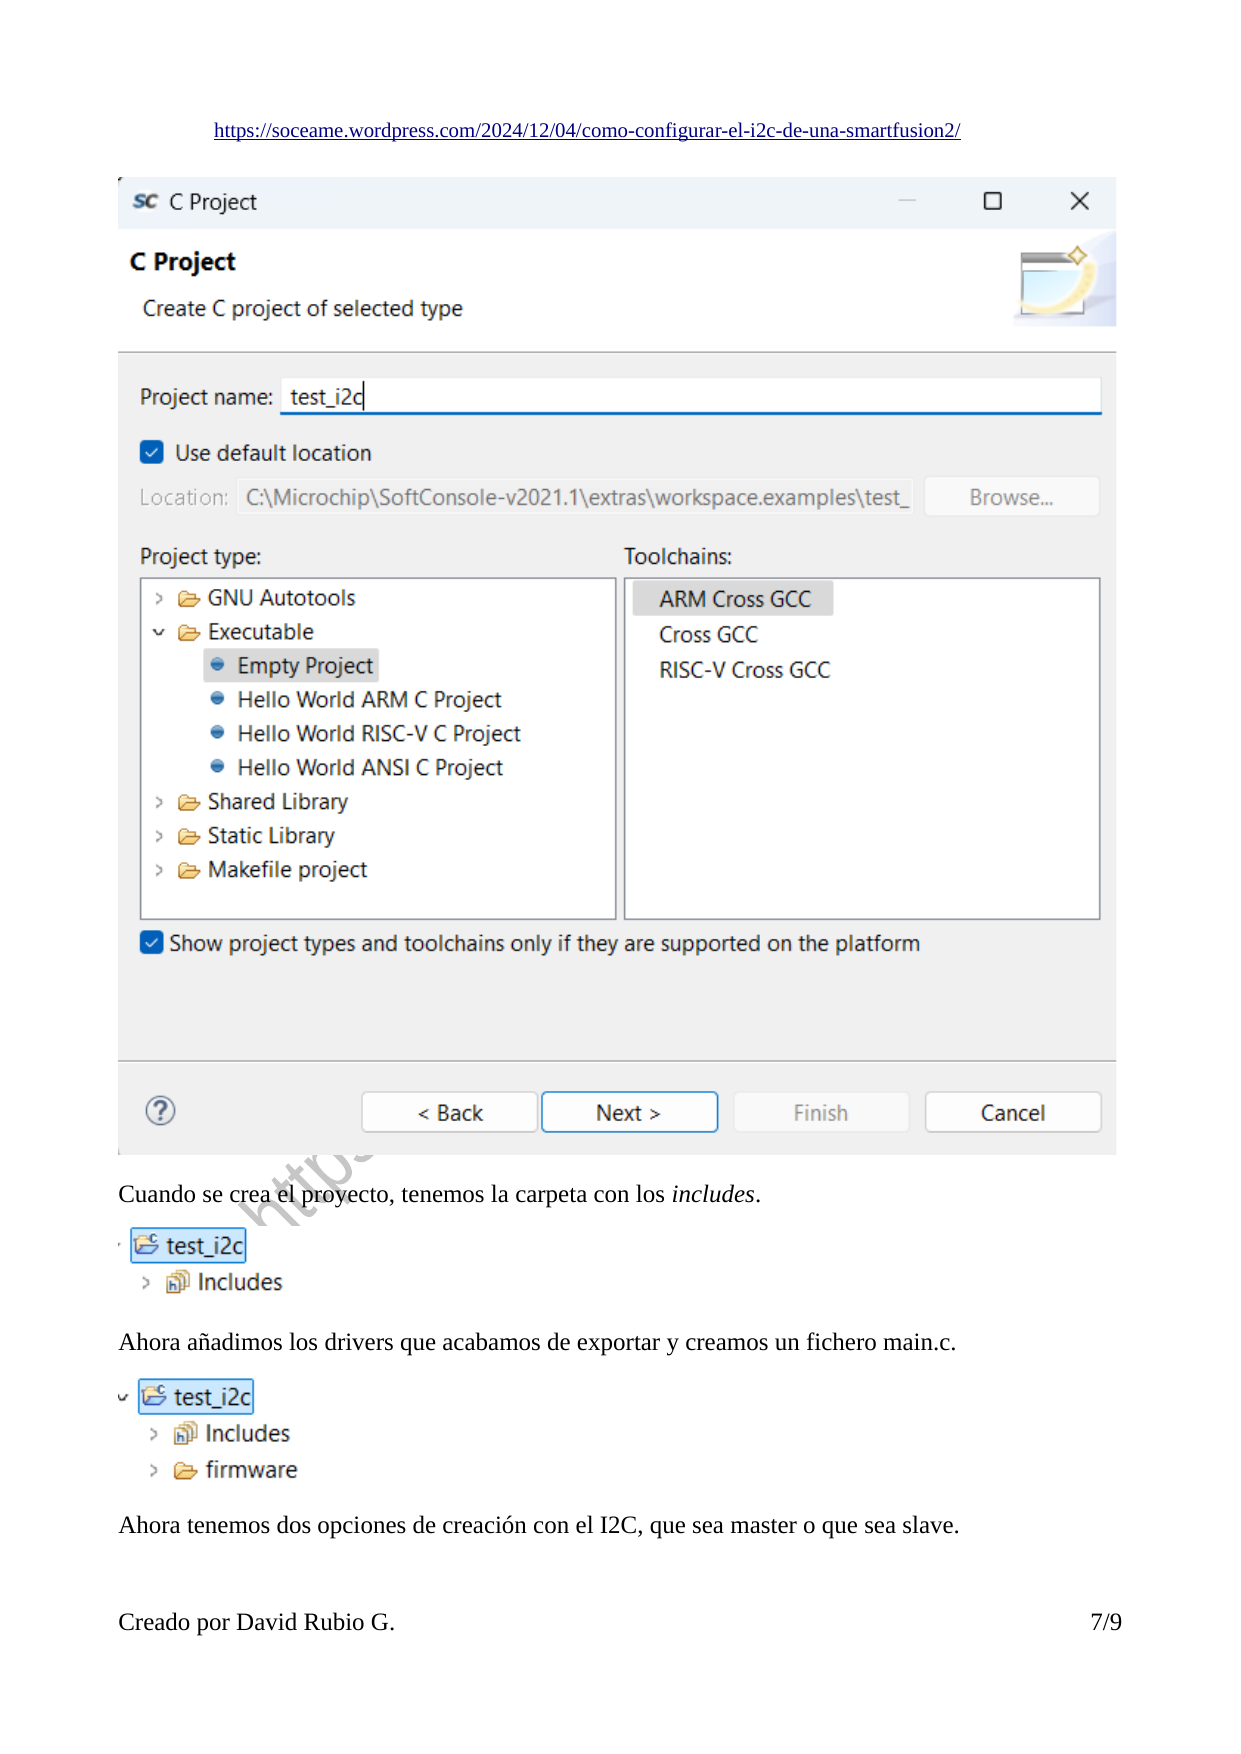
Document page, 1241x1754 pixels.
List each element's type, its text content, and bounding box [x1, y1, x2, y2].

picture [118, 1226, 336, 1303]
text Cuando se crea el proyecto, tenemos la carpeta con los includes. [118, 1179, 295, 1208]
text Cuando se crea el proyecto, tenemos la carpeta con los includes. [305, 1179, 1122, 1208]
text Ahora añadimos los drivers que acabamos de exportar y creamos un fichero main.c. [118, 1327, 1122, 1356]
picture [118, 177, 1117, 1155]
text Ahora tenemos dos opciones de creación con el I2C, que sea master o que sea slave. [118, 1510, 1122, 1539]
picture [118, 1375, 345, 1486]
